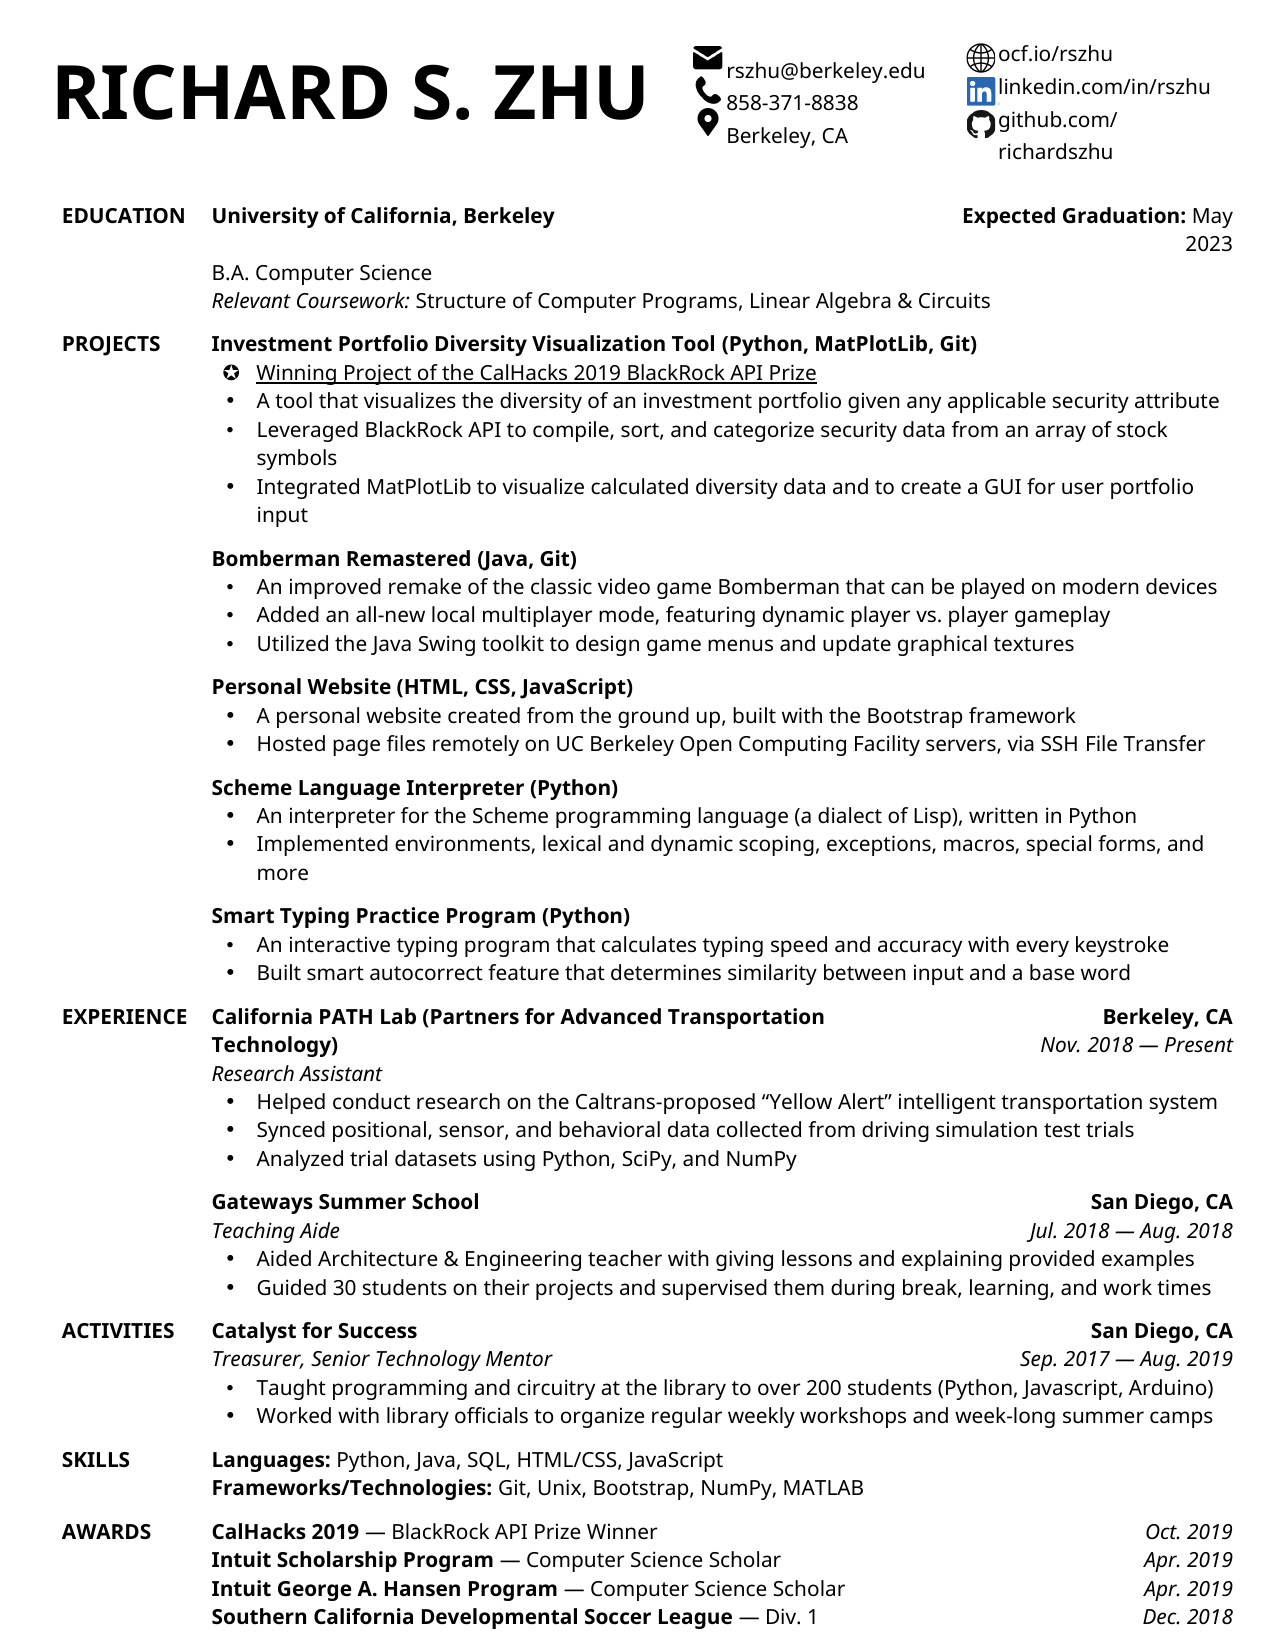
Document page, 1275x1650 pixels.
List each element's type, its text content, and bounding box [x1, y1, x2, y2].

table_cell [51, 529, 201, 657]
table_header Taught programming and circuitry at the library to over 200 students (Python, Javascript, Arduino) Worked with library officials to organize regular weekly workshops and week-long summer camps [201, 1373, 1232, 1430]
table_header [51, 258, 201, 314]
table_cell Scheme Language Interpreter (Python) An interpreter for the Scheme programming language (a dialect of Lisp), written in Python Implemented environments, lexical and dynamic scoping, exceptions, macros, special forms, and more [201, 758, 1232, 886]
table_header B.A. Computer Science Relevant Coursework: Structure of Computer Programs, Linear Algebra & Circuits [201, 258, 1232, 314]
table_header CalHacks 2019 — BlackRock API Prize Winner Intuit Scholarship Program — Computer Science Scholar Intuit George A. Hansen Program — Computer Science Scholar Southern California Developmental Soccer League — Div. 1 [201, 1502, 922, 1631]
table_header EDUCATION [51, 186, 201, 258]
table_cell [51, 758, 201, 886]
table_cell [51, 886, 201, 987]
table_header ocf.io/rszhu linkedin.com/in/rszhu github.com/richardszhu [998, 36, 1233, 169]
table_header PROJECTS [51, 315, 201, 529]
table_header ACTIVITIES [51, 1301, 201, 1373]
table_cell Smart Typing Practice Program (Python) An interactive typing program that calculates typing speed and accuracy with every keystroke Built smart autocorrect feature that determines similarity between input and a base word [201, 886, 1232, 987]
table_header Investment Portfolio Diversity Visualization Tool (Python, MatPlotLib, Git) ✪ Winning Project of the CalHacks 2019 BlackRock API Prize A tool that visualizes the diversity of an investment portfolio given any applicable security attribute Leveraged BlackRock API to compile, sort, and categorize security data from an array of stock symbols Integrated MatPlotLib to visualize calculated diversity data and to create a GUI for user portfolio input [201, 315, 1232, 529]
table_header Catalyst for Success Treasurer, Senior Technology Mentor [201, 1301, 922, 1373]
table_header San Diego, CA Jul. 2018 — Aug. 2018 [923, 1173, 1232, 1244]
table_header Helped conduct research on the Caltrans-proposed “Yellow Alert” intelligent transportation system Synced positional, sensor, and behavioral data collected from driving simulation test trials Analyzed trial datasets using Python, SciPy, and NumPy [201, 1087, 1232, 1172]
table_header [51, 1087, 201, 1172]
picture [966, 43, 996, 73]
picture [967, 110, 996, 139]
table_header San Diego, CA Sep. 2017 — Aug. 2019 [923, 1301, 1232, 1373]
table_header [942, 36, 998, 169]
picture [694, 76, 722, 104]
table_header Berkeley, CA Nov. 2018 — Present [923, 987, 1232, 1087]
picture [694, 108, 722, 136]
table_header Gateways Summer School Teaching Aide [201, 1173, 922, 1244]
picture [967, 77, 1001, 106]
table_header California PATH Lab (Partners for Advanced Transportation Technology) Research Assistant [201, 987, 922, 1087]
table_header University of California, Berkeley [201, 186, 922, 258]
table_header [51, 1244, 201, 1301]
table_cell Personal Website (HTML, CSS, JavaScript) A personal website created from the ground up, built with the Bootstrap framework Hosted page files remotely on UC Berkeley Open Computing Facility servers, via SSH File Transfer [201, 658, 1232, 758]
table_header Aided Architecture & Engineering teacher with giving lessons and explaining provided examples Guided 30 students on their projects and supervised them during break, learning, and work times [201, 1244, 1232, 1301]
picture [690, 40, 724, 75]
table_header [51, 1173, 201, 1244]
table_cell [51, 658, 201, 758]
table_header RICHARD S. ZHU [51, 36, 726, 169]
table_header AWARDS [51, 1502, 201, 1631]
table_header Languages: Python, Java, SQL, HTML/CSS, JavaScript Frameworks/Technologies: Git, Unix, Bootstrap, NumPy, MATLAB [201, 1430, 1233, 1502]
table_header SKILLS [51, 1430, 201, 1502]
table_header [51, 1373, 201, 1430]
table_header EXPERIENCE [51, 987, 201, 1087]
table_header Oct. 2019 Apr. 2019 Apr. 2019 Dec. 2018 [923, 1502, 1232, 1631]
table_header Expected Graduation: May 2023 [923, 186, 1232, 258]
table_cell Bomberman Remastered (Java, Git) An improved remake of the classic video game Bomberman that can be played on modern devices Added an all-new local multiplayer mode, featuring dynamic player vs. player gameplay Utilized the Java Swing toolkit to design game menus and update graphical textures [201, 529, 1232, 657]
table_header rszhu@berkeley.edu 858-371-8838 Berkeley, CA [726, 36, 942, 169]
